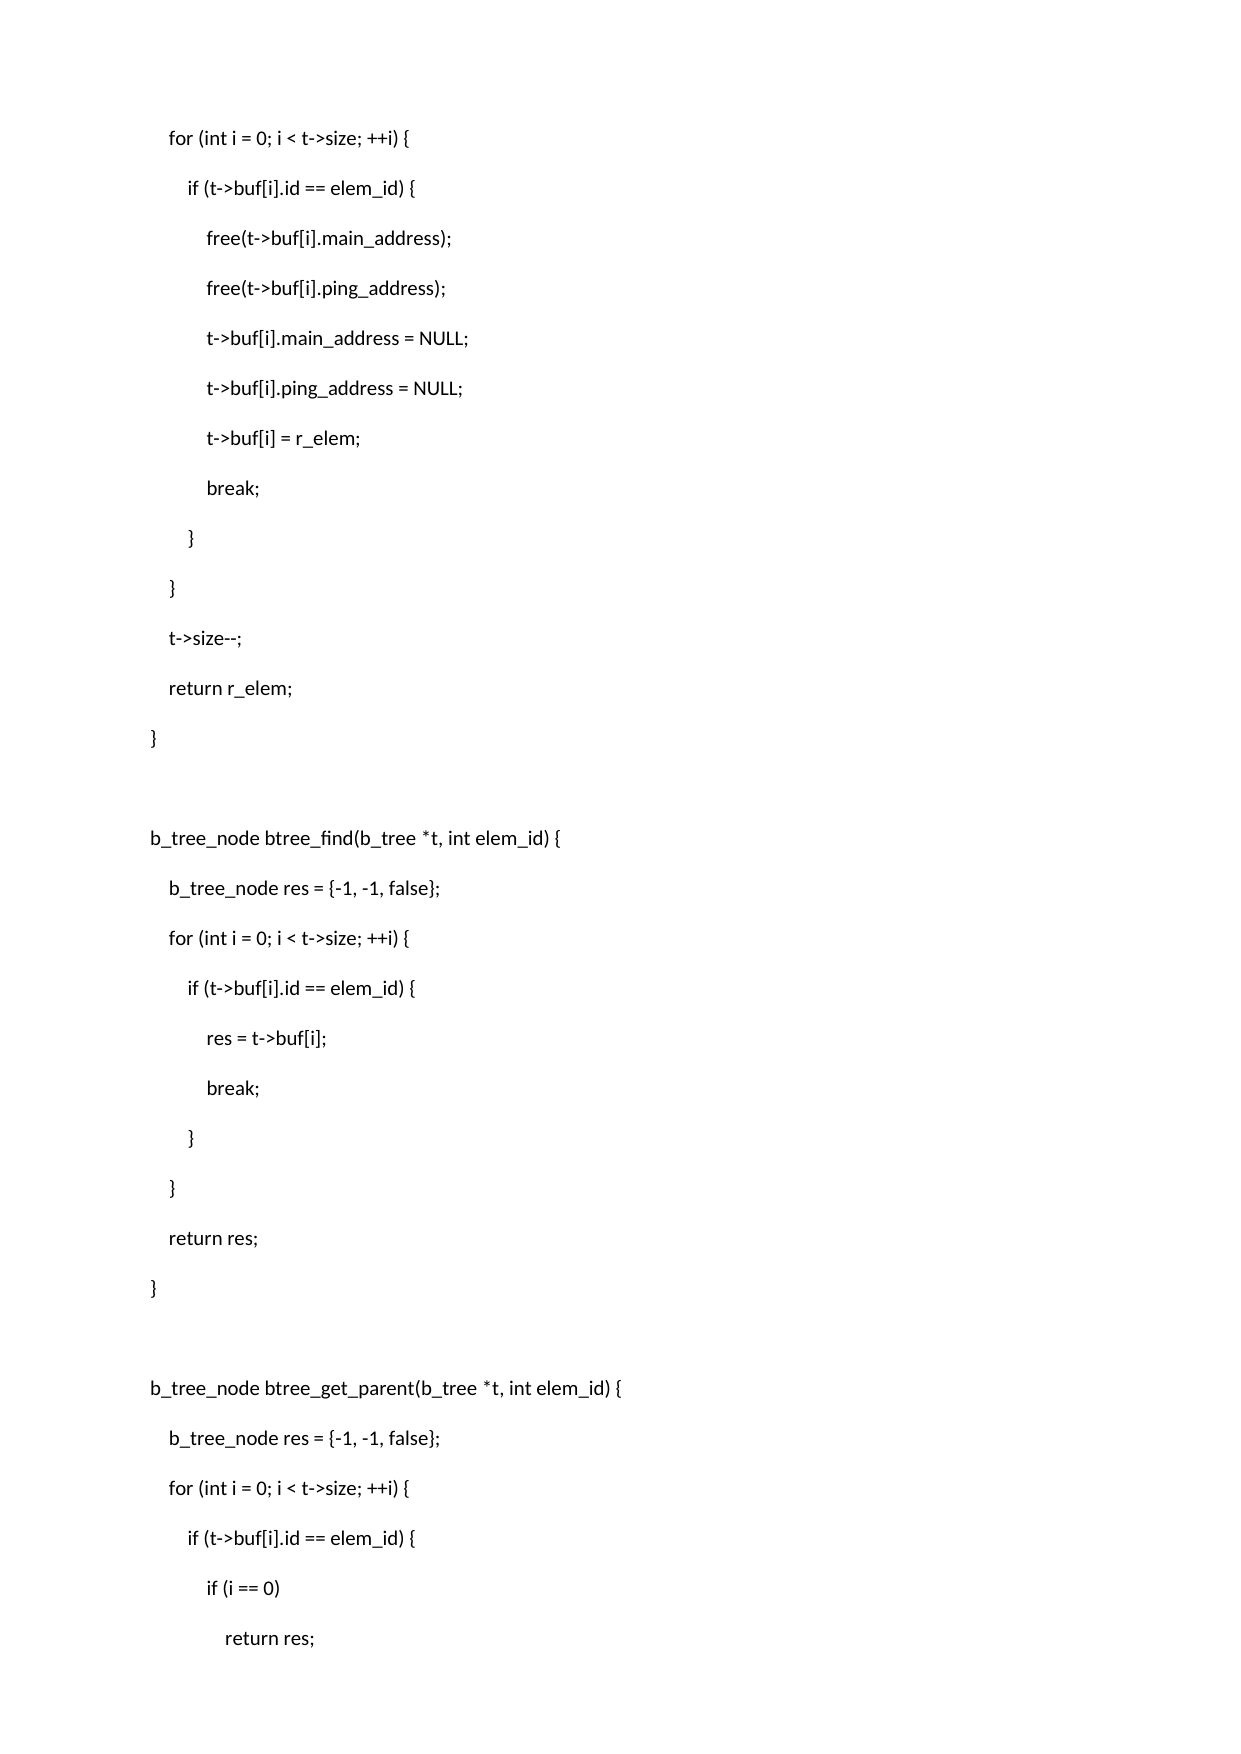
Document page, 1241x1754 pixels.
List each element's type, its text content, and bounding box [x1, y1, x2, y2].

text b_tree_node btree_get_parent(b_tree *t, int elem_id) { [150, 1375, 1147, 1400]
text b_tree_node res = {-1, -1, false}; [150, 875, 1147, 900]
text } [150, 525, 1147, 550]
text b_tree_node btree_find(b_tree *t, int elem_id) { [150, 825, 1147, 850]
text t->buf[i].ping_address = NULL; [150, 375, 1147, 400]
text t->buf[i].main_address = NULL; [150, 325, 1147, 350]
text } [150, 1175, 1147, 1200]
text return r_elem; [150, 675, 1147, 700]
text free(t->buf[i].main_address); [150, 225, 1147, 250]
text break; [150, 1075, 1147, 1100]
text if (i == 0) [150, 1575, 1147, 1600]
text } [150, 1125, 1147, 1150]
text b_tree_node res = {-1, -1, false}; [150, 1425, 1147, 1450]
text break; [150, 475, 1147, 500]
text } [150, 725, 1147, 750]
text t->buf[i] = r_elem; [150, 425, 1147, 450]
text t->size--; [150, 625, 1147, 650]
text return res; [150, 1625, 1147, 1650]
text } [150, 1275, 1147, 1300]
text } [150, 575, 1147, 600]
text return res; [150, 1225, 1147, 1250]
text if (t->buf[i].id == elem_id) { [150, 975, 1147, 1000]
text for (int i = 0; i < t->size; ++i) { [150, 125, 1147, 150]
text for (int i = 0; i < t->size; ++i) { [150, 1475, 1147, 1500]
text free(t->buf[i].ping_address); [150, 275, 1147, 300]
text res = t->buf[i]; [150, 1025, 1147, 1050]
text if (t->buf[i].id == elem_id) { [150, 1525, 1147, 1550]
text for (int i = 0; i < t->size; ++i) { [150, 925, 1147, 950]
text if (t->buf[i].id == elem_id) { [150, 175, 1147, 200]
